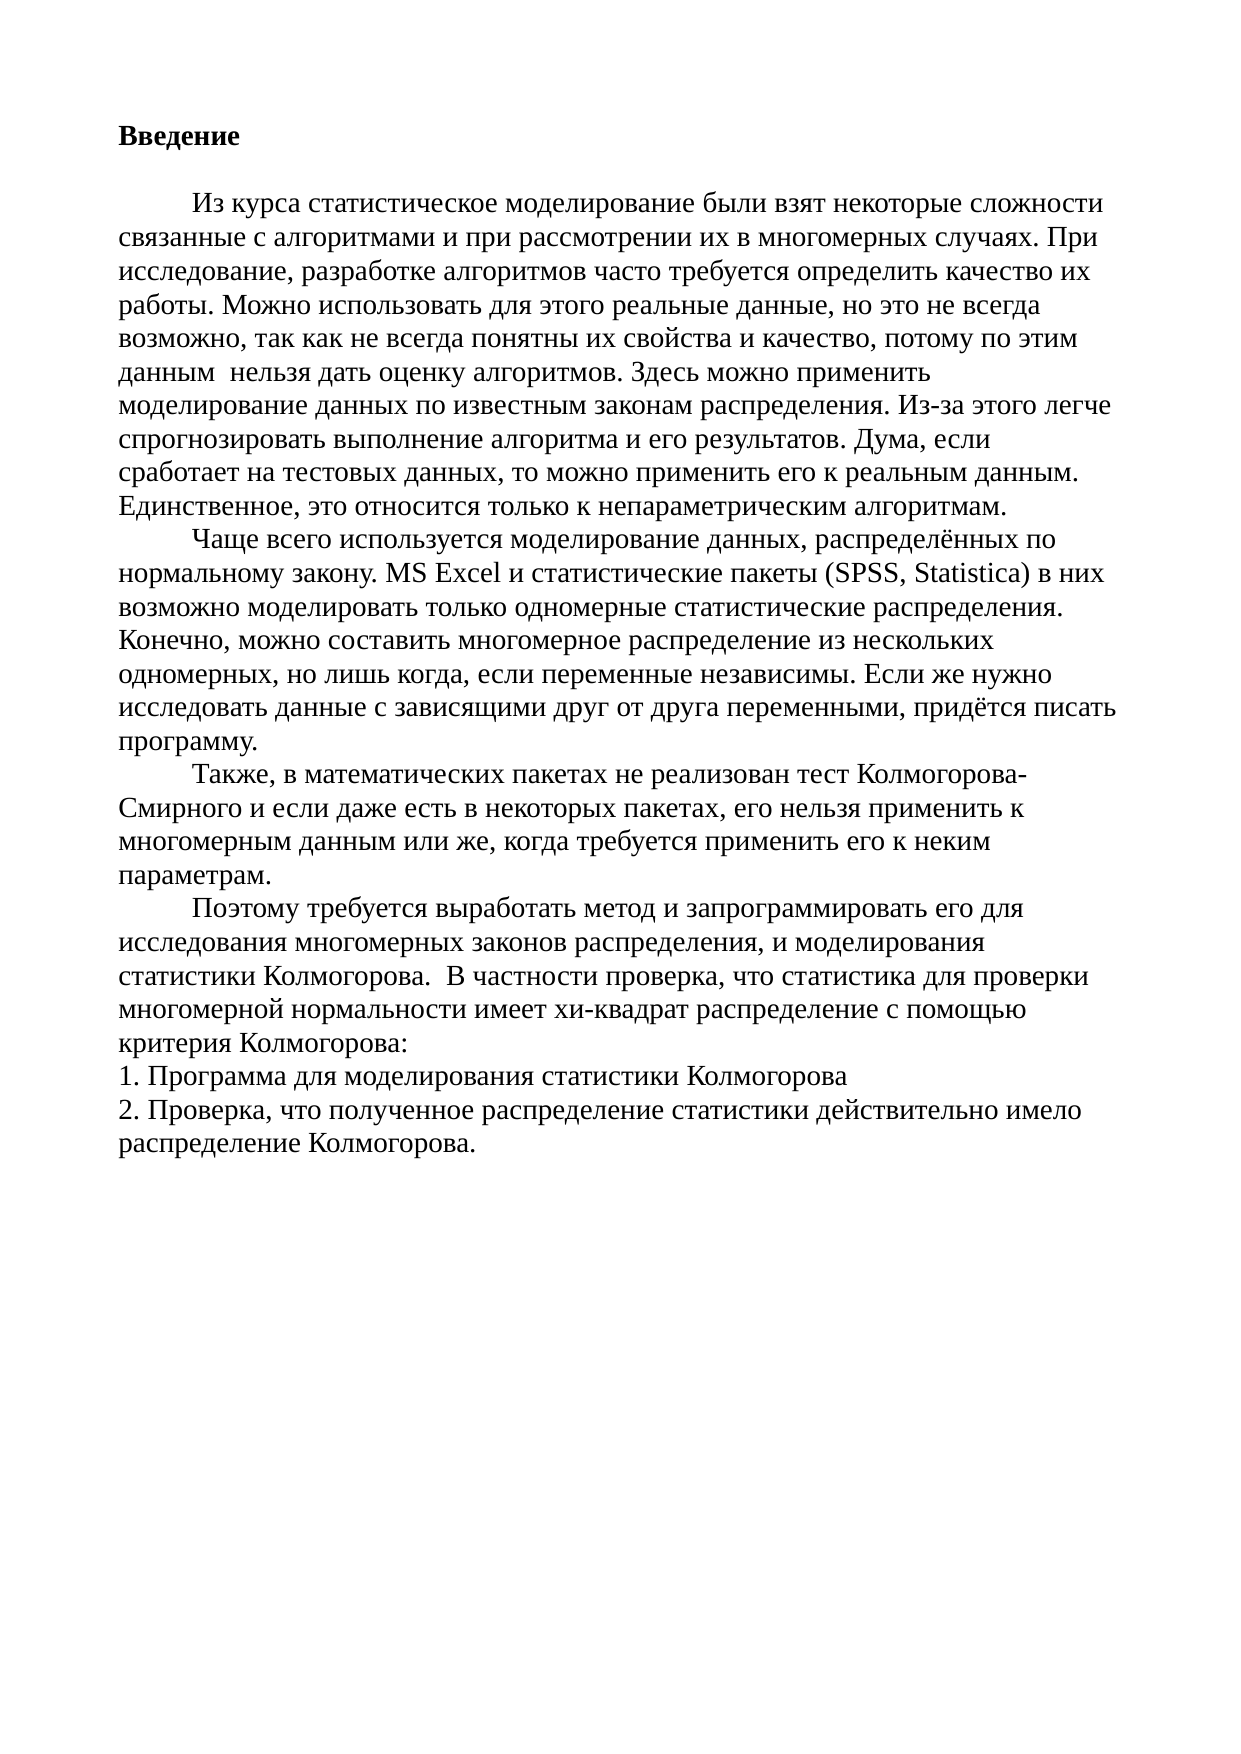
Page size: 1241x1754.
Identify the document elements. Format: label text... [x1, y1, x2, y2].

text Поэтому требуется выработать метод и запрограммировать его для исследования многомерных законов распределения, и моделирования статистики Колмогорова. В частности проверка, что статистика для проверки многомерной нормальности имеет хи-квадрат распределение с помощью критерия Колмогорова: [118, 891, 1122, 1058]
text Введение [118, 118, 1122, 152]
text Из курса статистическое моделирование были взят некоторые сложности связанные с алгоритмами и при рассмотрении их в многомерных случаях. При исследование, разработке алгоритмов часто требуется определить качество их работы. Можно использовать для этого реальные данные, но это не всегда возможно, так как не всегда понятны их свойства и качество, потому по этим данным нельзя дать оценку алгоритмов. Здесь можно применить моделирование данных по известным законам распределения. Из-за этого легче спрогнозировать выполнение алгоритма и его результатов. Дума, если сработает на тестовых данных, то можно применить его к реальным данным. Единственное, это относится только к непараметрическим алгоритмам. Чаще всего используется моделирование данных, распределённых по нормальному закону. MS Excel и статистические пакеты (SPSS, Statistica) в них возможно моделировать только одномерные статистические распределения. Конечно, можно составить многомерное распределение из нескольких одномерных, но лишь когда, если переменные независимы. Если же нужно исследовать данные с зависящими друг от друга переменными, придётся писать программу. [118, 185, 1122, 756]
text 2. Проверка, что полученное распределение статистики действительно имело распределение Колмогорова. [118, 1092, 1122, 1159]
text 1. Программа для моделирования статистики Колмогорова [118, 1058, 1122, 1092]
text Также, в математических пакетах не реализован тест Колмогорова-Смирного и если даже есть в некоторых пакетах, его нельзя применить к многомерным данным или же, когда требуется применить его к неким параметрам. [118, 756, 1122, 891]
